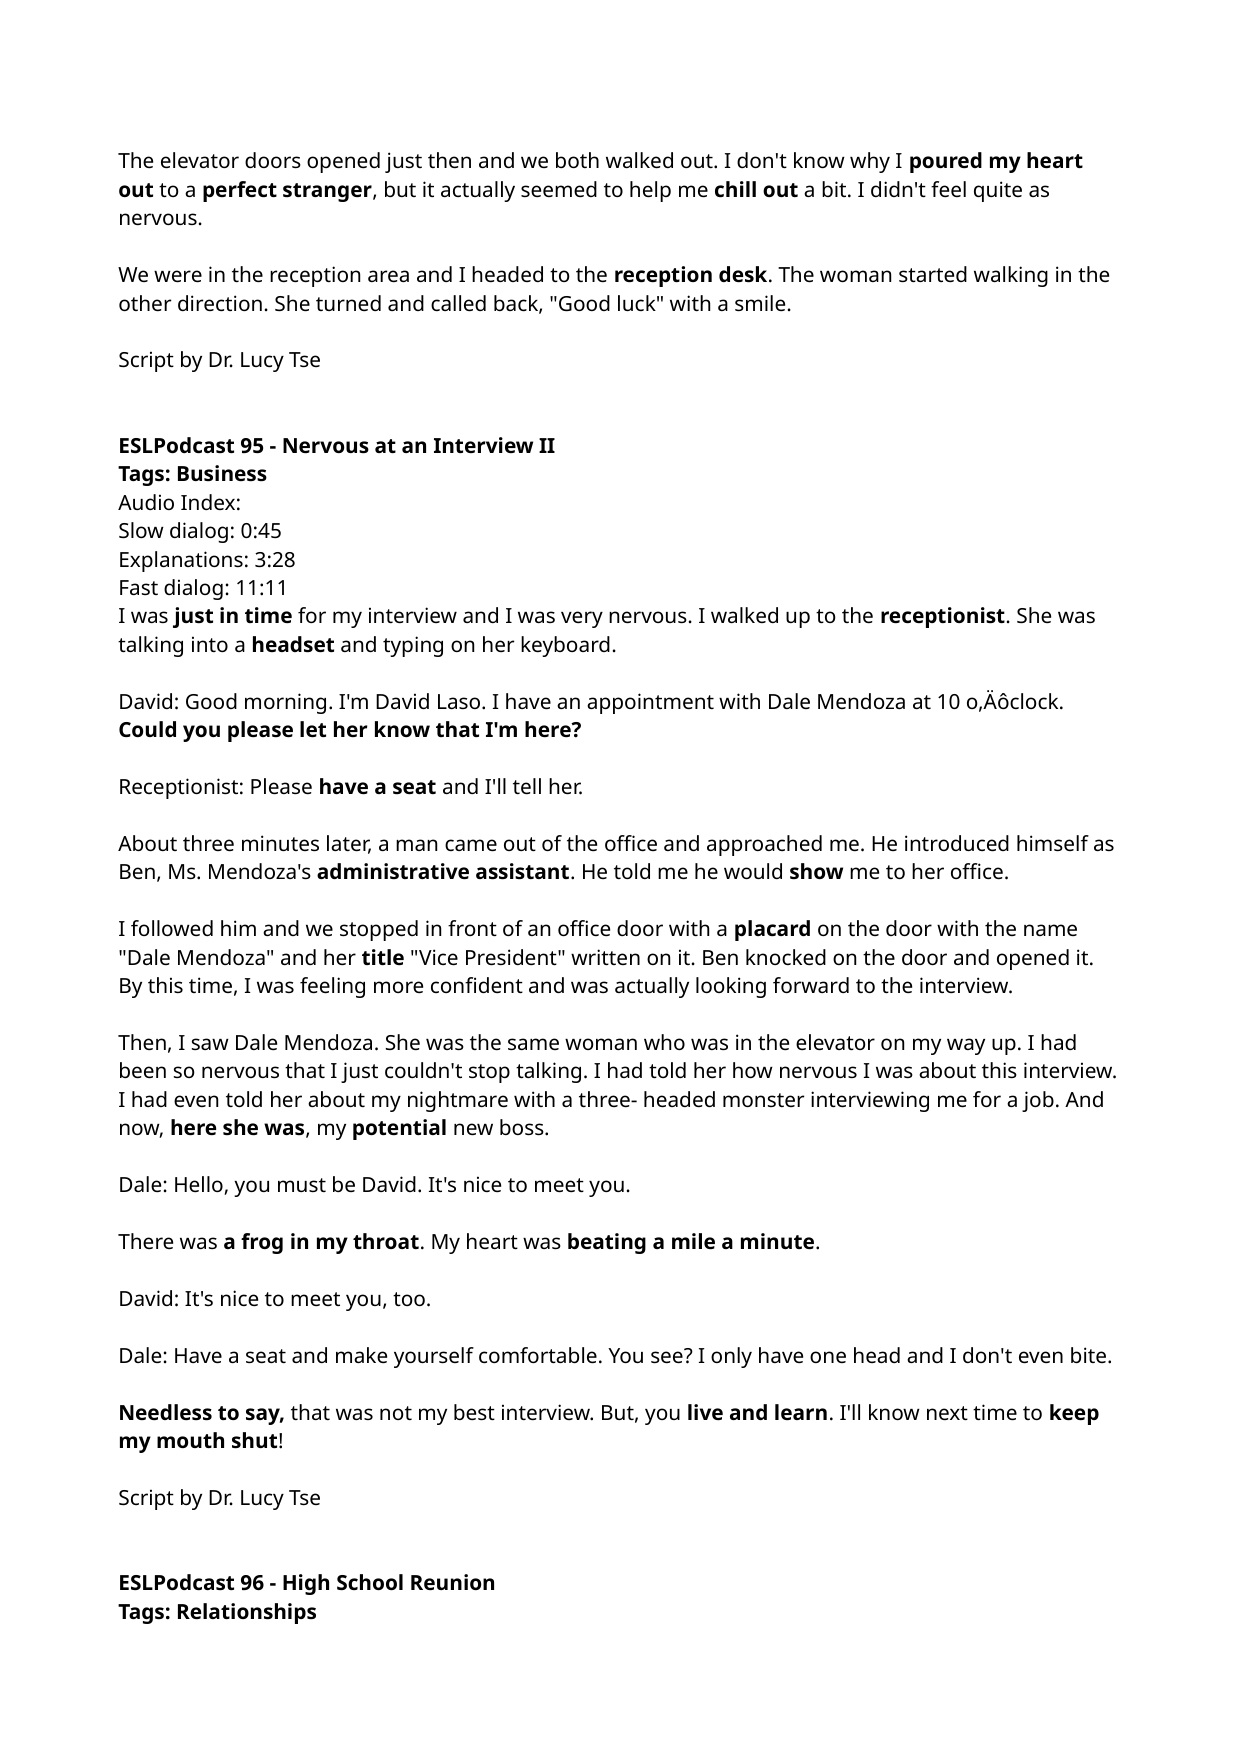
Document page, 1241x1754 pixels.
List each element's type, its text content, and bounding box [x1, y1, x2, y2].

table_header I was just in time for my interview and I was very nervous. I walked up to the receptionist. She was talking into a headset and typing on her keyboard. David: Good morning. I'm David Laso. I have an appointment with Dale Mendoza at 10 o‚Äôclock. Could you please let her know that I'm here? Receptionist: Please have a seat and I'll tell her. About three minutes later, a man came out of the office and approached me. He introduced himself as Ben, Ms. Mendoza's administrative assistant. He told me he would show me to her office. I followed him and we stopped in front of an office door with a placard on the door with the name "Dale Mendoza" and her title "Vice President" written on it. Ben knocked on the door and opened it. By this time, I was feeling more confident and was actually looking forward to the interview. Then, I saw Dale Mendoza. She was the same woman who was in the elevator on my way up. I had been so nervous that I just couldn't stop talking. I had told her how nervous I was about this interview. I had even told her about my nightmare with a three- headed monster interviewing me for a job. And now, here she was, my potential new boss. Dale: Hello, you must be David. It's nice to meet you. There was a frog in my throat. My heart was beating a mile a minute. David: It's nice to meet you, too. Dale: Have a seat and make yourself comfortable. You see? I only have one head and I don't even bite. Needless to say, that was not my best interview. But, you live and learn. I'll know next time to keep my mouth shut! Script by Dr. Lucy Tse [118, 602, 1122, 1512]
table_header Audio Index: Slow dialog: 0:45 Explanations: 3:28 Fast dialog: 11:11 [118, 488, 1122, 602]
text ESLPodcast 96 - High School Reunion Tags: Relationships [118, 1568, 1122, 1625]
table_header The elevator doors opened just then and we both walked out. I don't know why I poured my heart out to a perfect stranger, but it actually seemed to help me chill out a bit. I didn't feel quite as nervous. We were in the reception area and I headed to the reception desk. The woman started walking in the other direction. She turned and called back, "Good luck" with a smile. Script by Dr. Lucy Tse [118, 118, 1122, 374]
text ESLPodcast 95 - Nervous at an Interview II Tags: Business [118, 431, 1122, 488]
